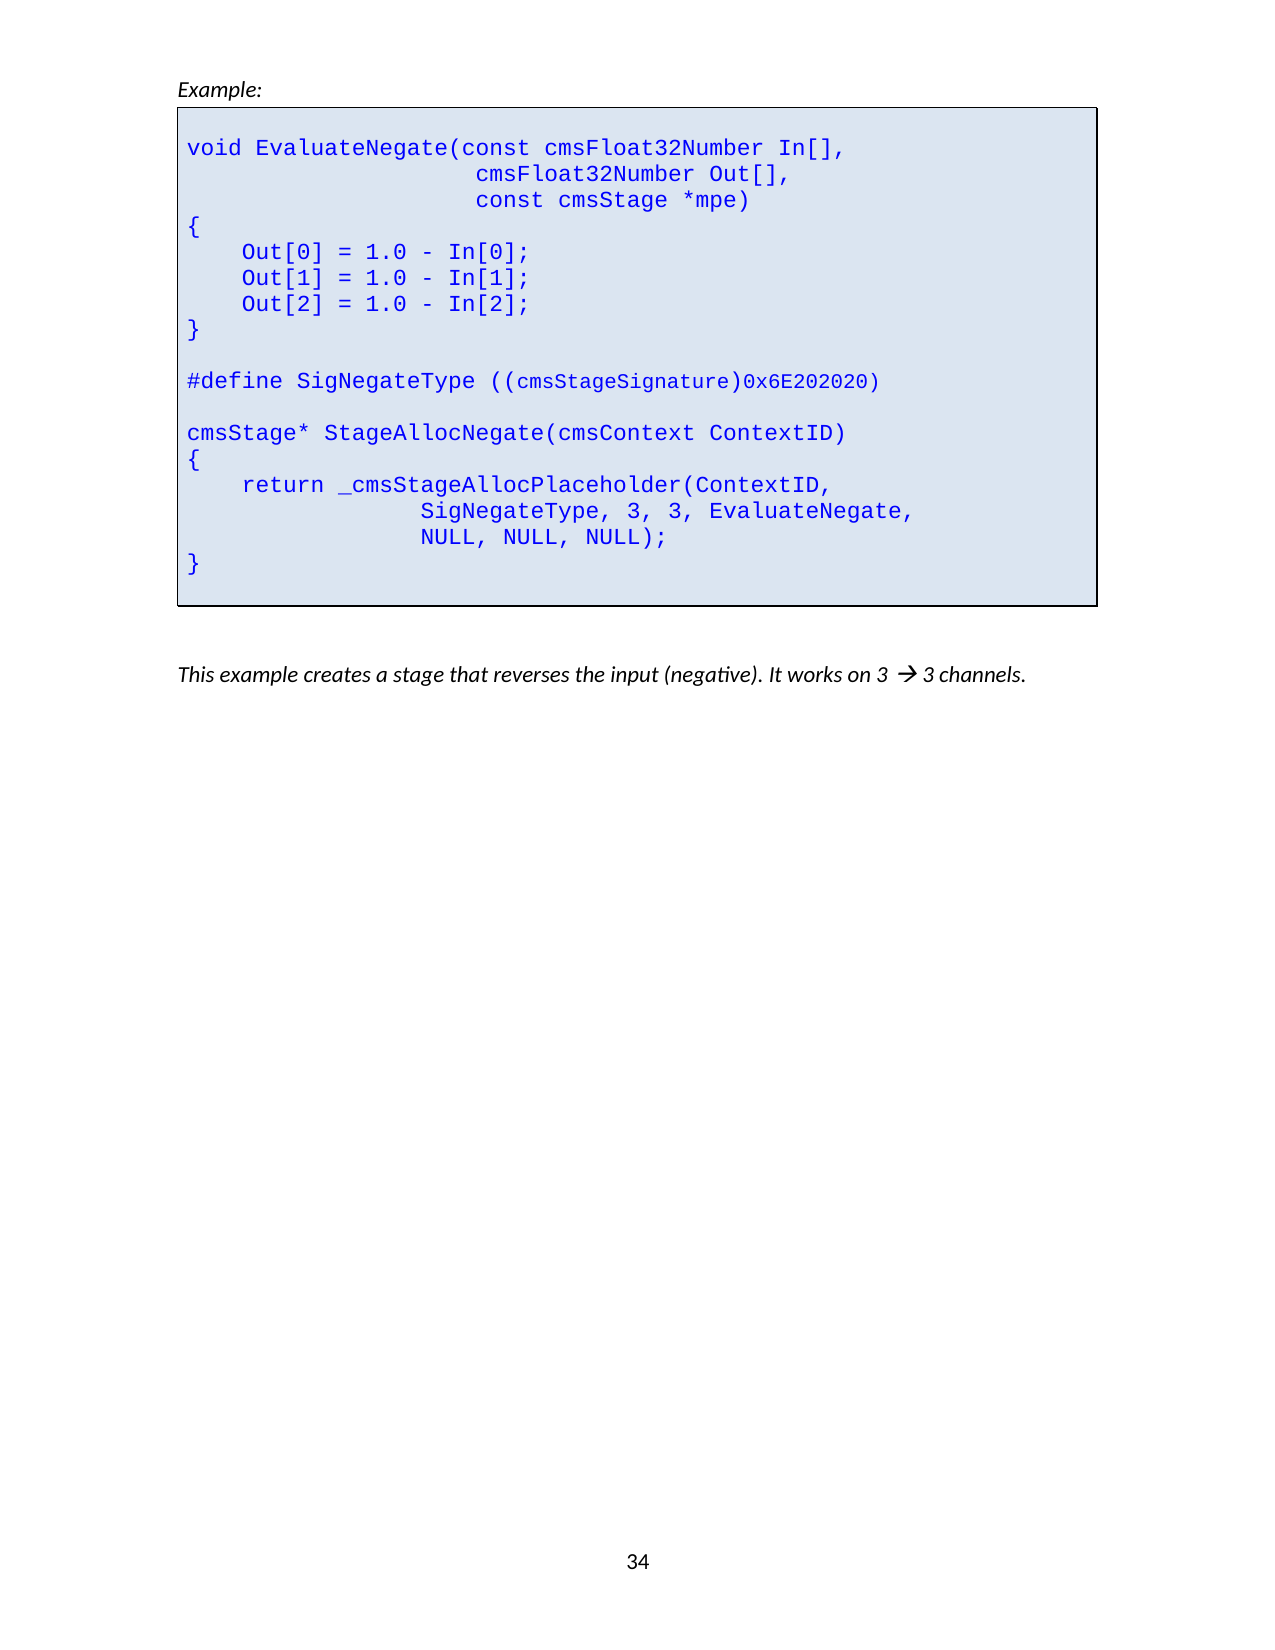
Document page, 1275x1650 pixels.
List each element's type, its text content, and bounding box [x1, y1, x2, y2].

text SigNegateType, 3, 3, EvaluateNegate, [178, 496, 1096, 522]
text #define SigNegateType ((cmsStageSignature)0x6E202020) [178, 367, 1096, 392]
text cmsFloat32Number Out[], [178, 159, 1096, 185]
text return _cmsStageAllocPlaceholder(ContextID, [178, 470, 1096, 496]
text void EvaluateNegate(const cmsFloat32Number In[], [178, 133, 1096, 159]
text Out[2] = 1.0 - In[2]; [178, 289, 1096, 315]
text This example creates a stage that reverses the input (negative). It works on 3  3 channels. [177, 660, 1098, 688]
text const cmsStage *mpe) [178, 185, 1096, 211]
text Out[1] = 1.0 - In[1]; [178, 263, 1096, 289]
text cmsStage* StageAllocNegate(cmsContext ContextID) [178, 418, 1096, 444]
text } [178, 548, 1096, 574]
text NULL, NULL, NULL); [178, 522, 1096, 548]
text { [178, 211, 1096, 237]
text { [178, 444, 1096, 470]
text } [178, 315, 1096, 341]
text Out[0] = 1.0 - In[0]; [178, 237, 1096, 263]
text Example: [177, 75, 1098, 103]
